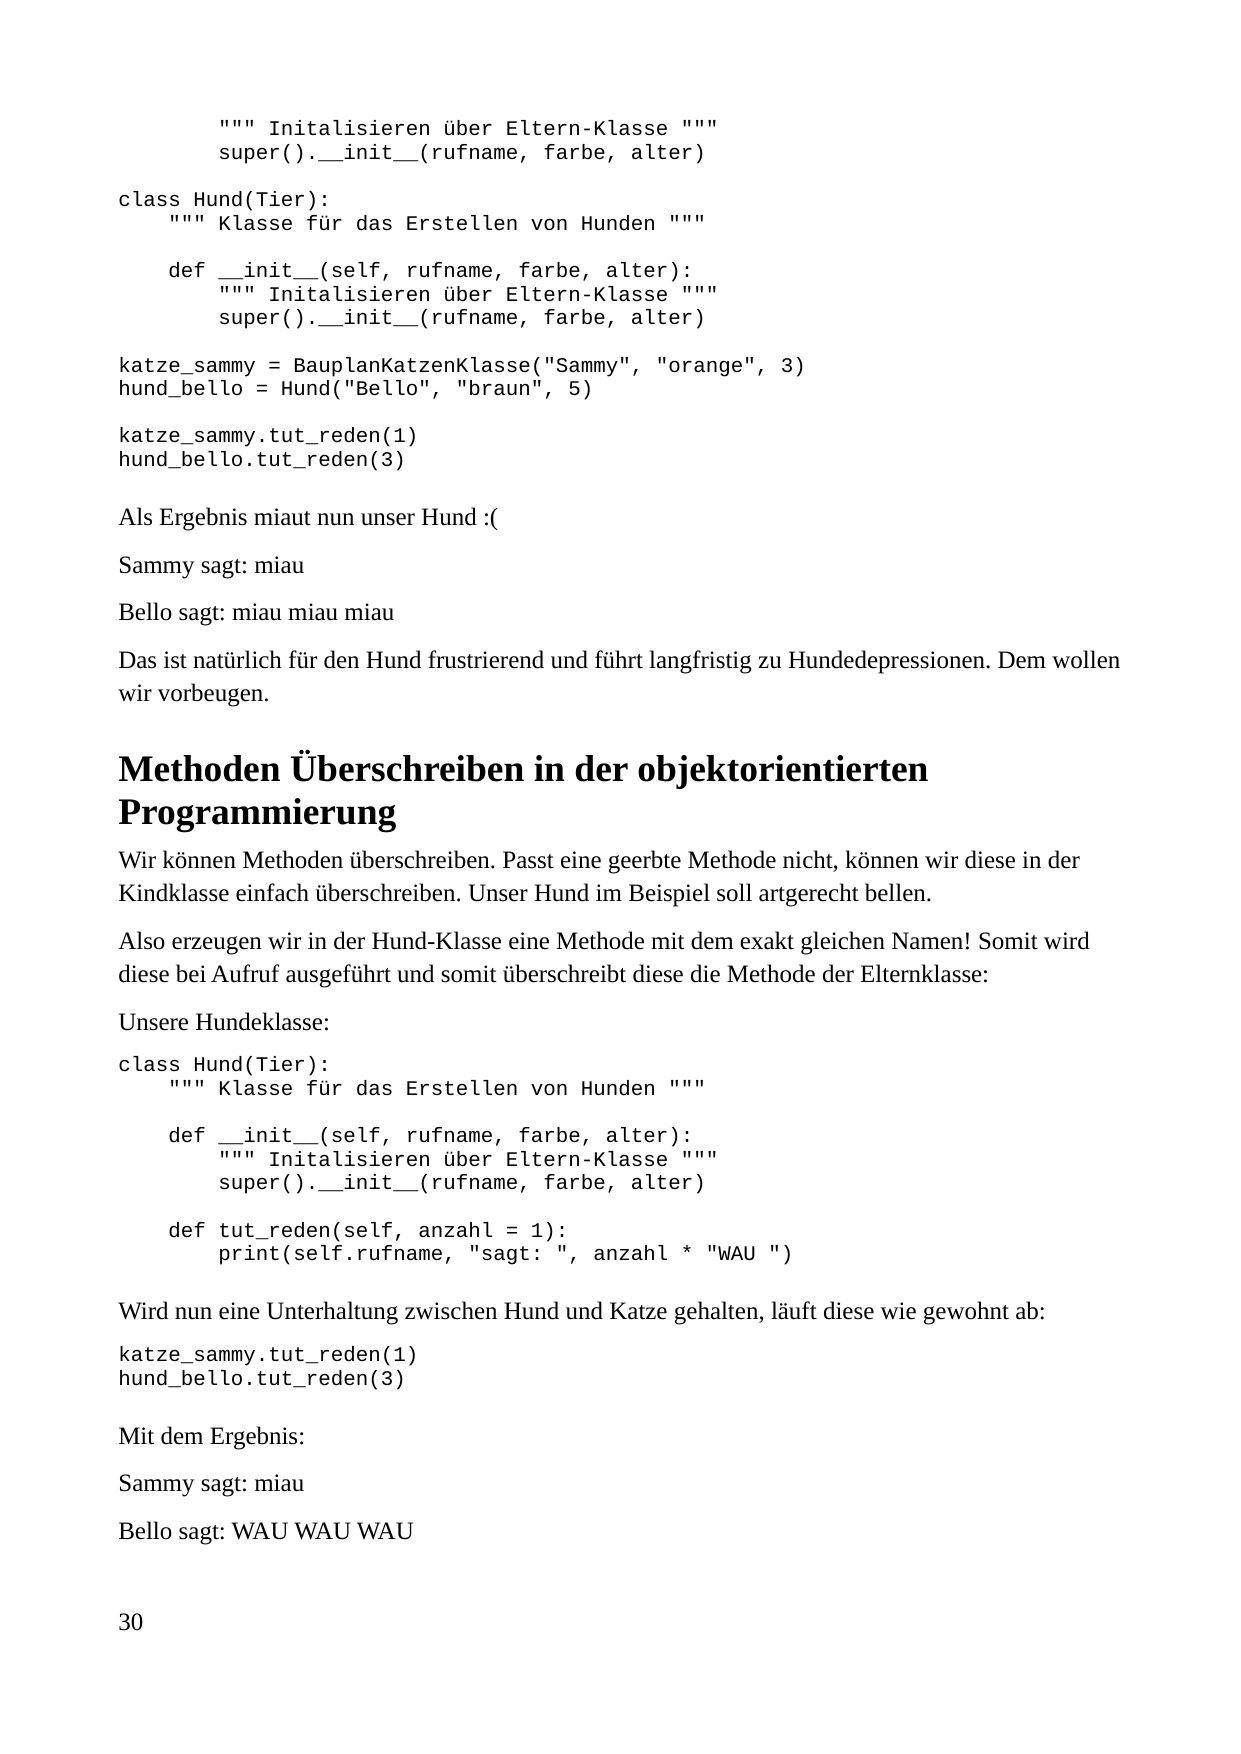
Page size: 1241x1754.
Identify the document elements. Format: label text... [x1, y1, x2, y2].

text class Hund(Tier): [118, 189, 1122, 213]
text def tut_reden(self, anzahl = 1): [118, 1220, 1122, 1243]
text """ Klasse für das Erstellen von Hunden """ [118, 1078, 1122, 1101]
text Bello sagt: miau miau miau [118, 597, 1122, 626]
text Sammy sagt: miau [118, 1468, 1122, 1497]
text katze_sammy.tut_reden(1) [118, 1344, 1122, 1368]
text """ Klasse für das Erstellen von Hunden """ [118, 213, 1122, 236]
text Wird nun eine Unterhaltung zwischen Hund und Katze gehalten, läuft diese wie gewohnt ab: [118, 1296, 1122, 1325]
text super().__init__(rufname, farbe, alter) [118, 307, 1122, 331]
text Bello sagt: WAU WAU WAU [118, 1516, 1122, 1545]
text Mit dem Ergebnis: [118, 1421, 1122, 1449]
text super().__init__(rufname, farbe, alter) [118, 142, 1122, 165]
text hund_bello.tut_reden(3) [118, 1368, 1122, 1391]
text hund_bello.tut_reden(3) [118, 449, 1122, 473]
text super().__init__(rufname, farbe, alter) [118, 1172, 1122, 1196]
text katze_sammy.tut_reden(1) [118, 426, 1122, 449]
text Wir können Methoden überschreiben. Passt eine geerbte Methode nicht, können wir diese in der Kindklasse einfach überschreiben. Unser Hund im Beispiel soll artgerecht bellen. [118, 845, 1122, 907]
text Sammy sagt: miau [118, 550, 1122, 579]
text Als Ergebnis miaut nun unser Hund :( [118, 502, 1122, 531]
text """ Initalisieren über Eltern-Klasse """ [118, 284, 1122, 307]
text Das ist natürlich für den Hund frustrierend und führt langfristig zu Hundedepressionen. Dem wollen wir vorbeugen. [118, 645, 1122, 707]
text class Hund(Tier): [118, 1054, 1122, 1078]
text """ Initalisieren über Eltern-Klasse """ [118, 1149, 1122, 1172]
text Unsere Hundeklasse: [118, 1007, 1122, 1035]
text def __init__(self, rufname, farbe, alter): [118, 1125, 1122, 1149]
text def __init__(self, rufname, farbe, alter): [118, 260, 1122, 284]
text katze_sammy = BauplanKatzenKlasse("Sammy", "orange", 3) [118, 354, 1122, 378]
text """ Initalisieren über Eltern-Klasse """ [118, 118, 1122, 142]
text hund_bello = Hund("Bello", "braun", 5) [118, 378, 1122, 402]
subtitle Methoden Überschreiben in der objektorientierten Programmierung [118, 747, 1122, 833]
text print(self.rufname, "sagt: ", anzahl * "WAU ") [118, 1243, 1122, 1267]
text Also erzeugen wir in der Hund-Klasse eine Methode mit dem exakt gleichen Namen! Somit wird diese bei Aufruf ausgeführt und somit überschreibt diese die Methode der Elternklasse: [118, 926, 1122, 988]
